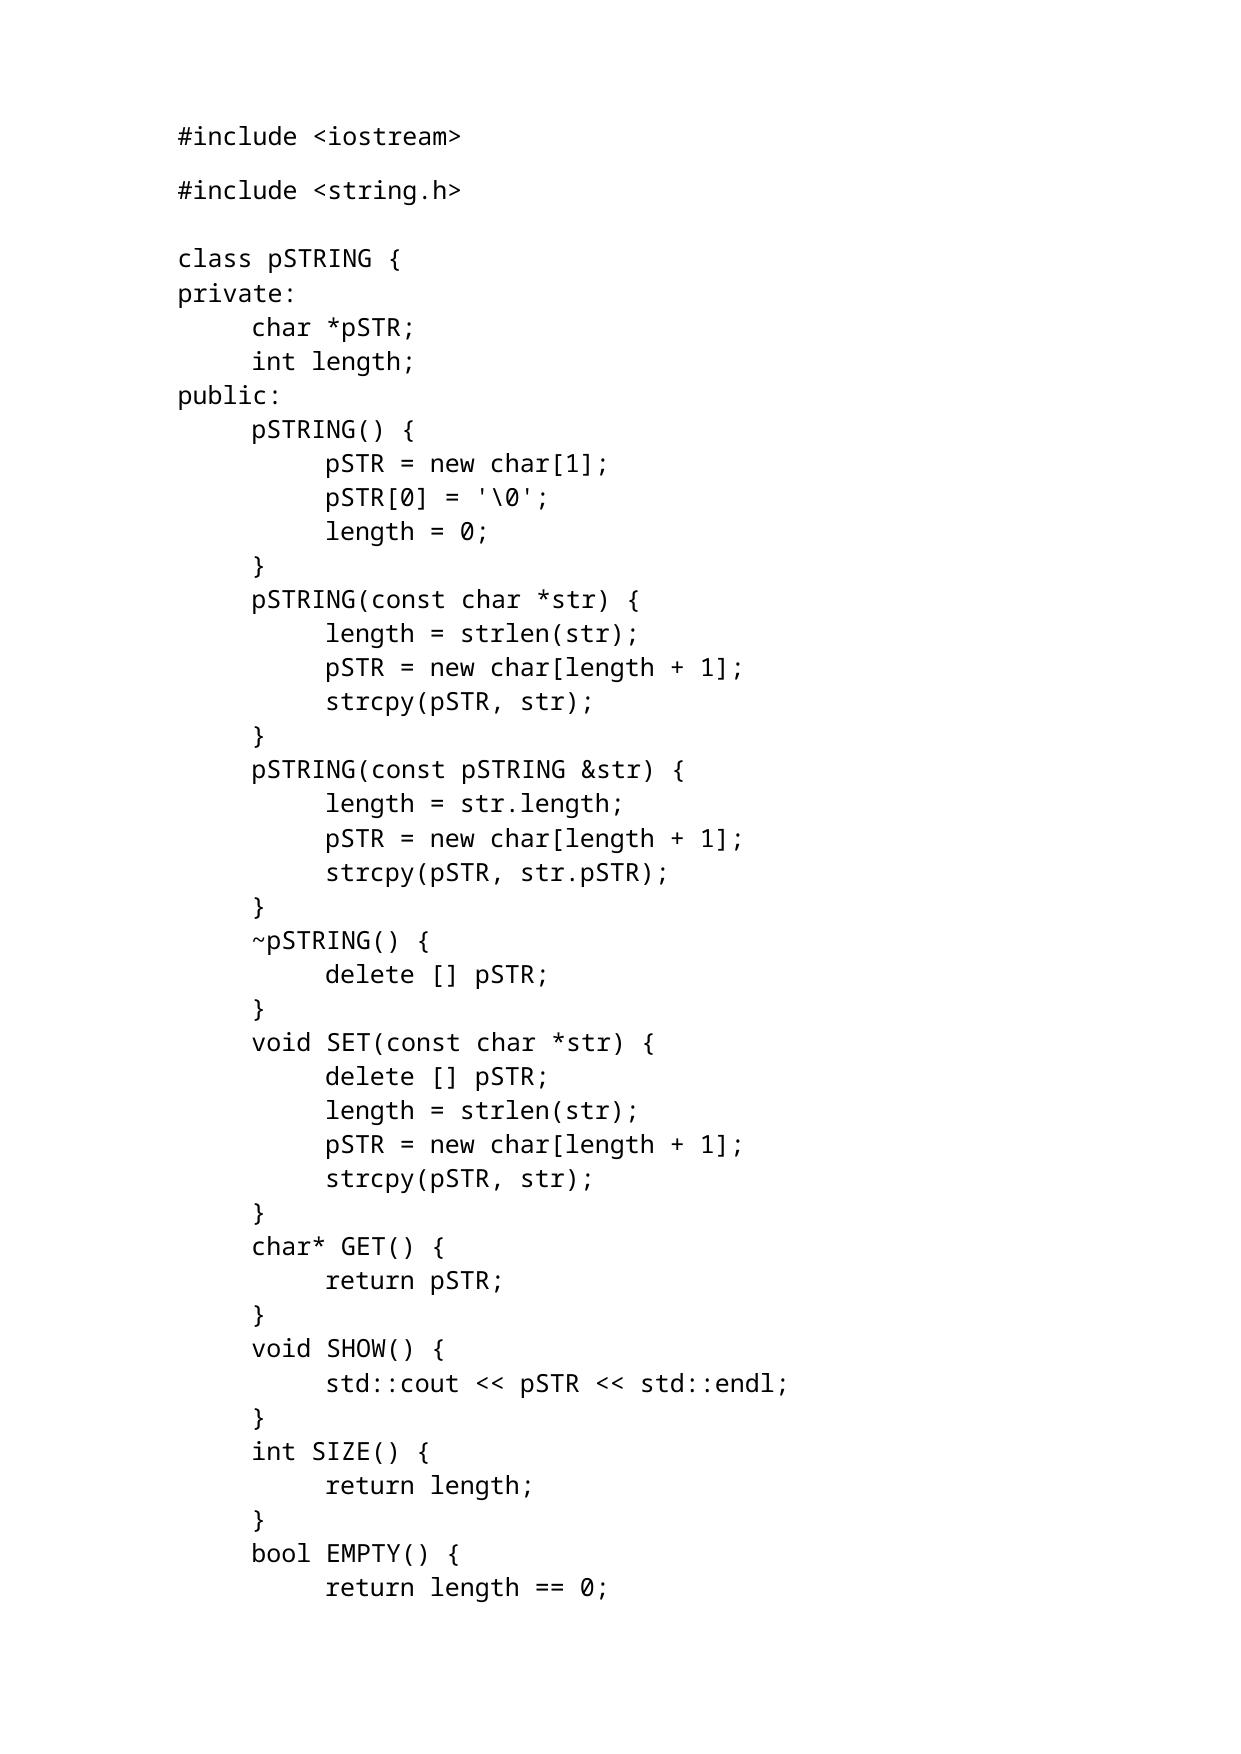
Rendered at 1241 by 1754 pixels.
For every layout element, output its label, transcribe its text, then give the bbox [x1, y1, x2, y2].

text delete [] pSTR; [177, 1059, 1152, 1093]
text ~pSTRING() { [177, 922, 1152, 956]
text length = 0; [177, 514, 1152, 548]
text int SIZE() { [177, 1433, 1152, 1467]
text return pSTR; [177, 1263, 1152, 1297]
text int length; [177, 343, 1152, 377]
text delete [] pSTR; [177, 956, 1152, 991]
text #include <iostream> [177, 118, 1152, 152]
text } [177, 1297, 1152, 1331]
text length = strlen(str); [177, 616, 1152, 650]
text pSTR[0] = '\0'; [177, 479, 1152, 514]
text pSTR = new char[length + 1]; [177, 1127, 1152, 1161]
text pSTR = new char[length + 1]; [177, 650, 1152, 684]
text strcpy(pSTR, str); [177, 1161, 1152, 1195]
text pSTRING() { [177, 411, 1152, 446]
text } [177, 991, 1152, 1024]
text #include <string.h> [177, 173, 1152, 207]
text strcpy(pSTR, str.pSTR); [177, 854, 1152, 888]
text length = str.length; [177, 786, 1152, 820]
text pSTR = new char[1]; [177, 446, 1152, 479]
text char* GET() { [177, 1229, 1152, 1263]
text } [177, 718, 1152, 752]
text char *pSTR; [177, 309, 1152, 343]
text pSTRING(const char *str) { [177, 582, 1152, 616]
text } [177, 1501, 1152, 1536]
text void SHOW() { [177, 1331, 1152, 1365]
text } [177, 548, 1152, 582]
text std::cout << pSTR << std::endl; [177, 1365, 1152, 1399]
text private: [177, 275, 1152, 309]
text return length; [177, 1467, 1152, 1501]
text return length == 0; [177, 1569, 1152, 1604]
text pSTR = new char[length + 1]; [177, 820, 1152, 854]
text } [177, 1195, 1152, 1229]
text strcpy(pSTR, str); [177, 684, 1152, 718]
text } [177, 888, 1152, 922]
text length = strlen(str); [177, 1093, 1152, 1127]
text class pSTRING { [177, 241, 1152, 275]
text public: [177, 377, 1152, 411]
text pSTRING(const pSTRING &str) { [177, 752, 1152, 786]
text } [177, 1399, 1152, 1433]
text bool EMPTY() { [177, 1536, 1152, 1569]
text void SET(const char *str) { [177, 1024, 1152, 1059]
